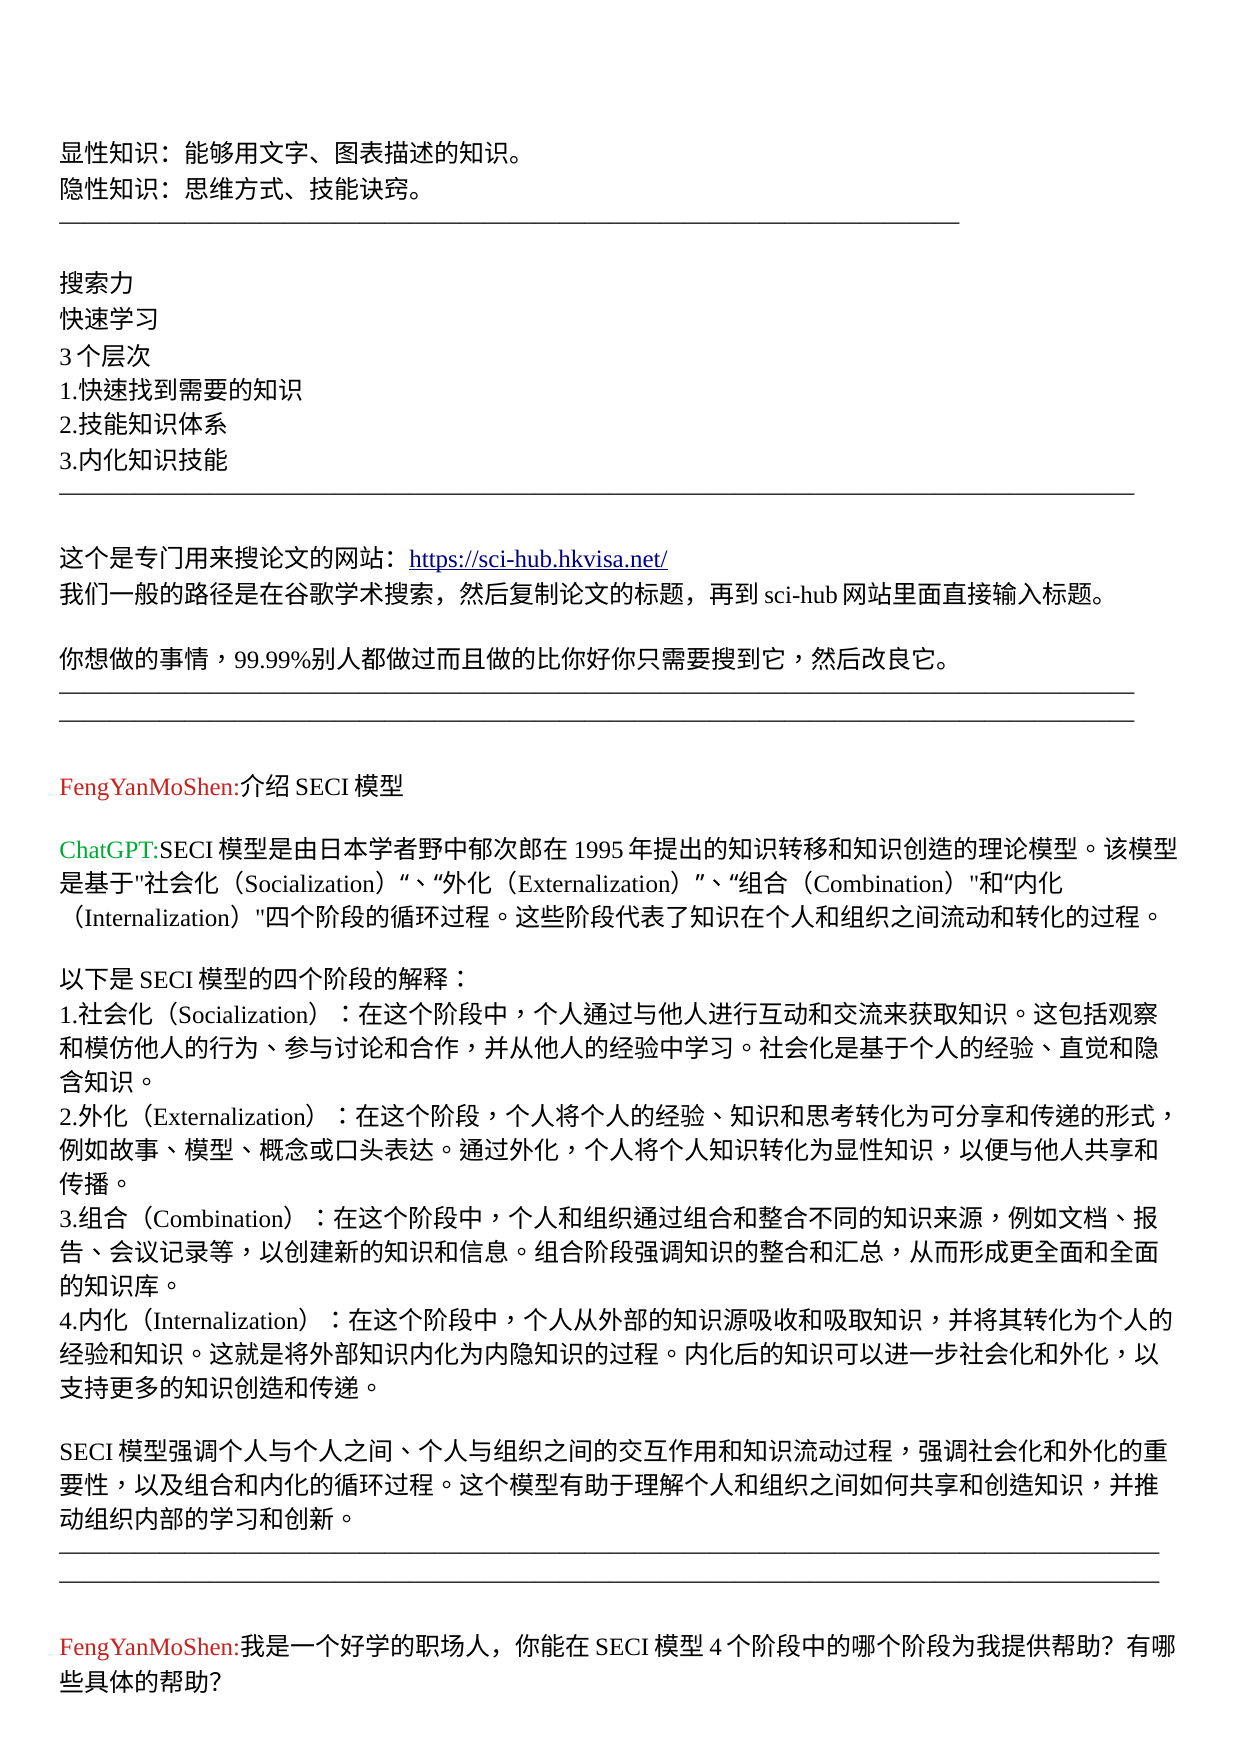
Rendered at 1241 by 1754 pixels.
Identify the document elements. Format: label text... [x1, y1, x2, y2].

text 3个层次 [59, 336, 1181, 372]
text 这个是专门用来搜论文的网站：https://sci-hub.hkvisa.net/ [59, 538, 1181, 574]
text ———————————————————————————————————————————— [59, 1565, 1181, 1593]
text 我们一般的路径是在谷歌学术搜索，然后复制论文的标题，再到sci-hub网站里面直接输入标题。 [59, 574, 1181, 611]
text ChatGPT:SECI模型是由日本学者野中郁次郎在1995年提出的知识转移和知识创造的理论模型。该模型是基于"社会化（Socialization）“、“外化（Externalization）”、“组合（Combination）"和“内化（Internalization）"四个阶段的循环过程。这些阶段代表了知识在个人和组织之间流动和转化的过程。 [59, 831, 1181, 933]
text FengYanMoShen:我是一个好学的职场人，你能在SECI模型4个阶段中的哪个阶段为我提供帮助？有哪些具体的帮助？ [59, 1626, 1181, 1699]
text ——————————————————————————————————————————— [59, 477, 1181, 505]
text 1.快速找到需要的知识 [59, 372, 1181, 406]
text 2.外化（Externalization）：在这个阶段，个人将个人的经验、知识和思考转化为可分享和传递的形式，例如故事、模型、概念或口头表达。通过外化，个人将个人知识转化为显性知识，以便与他人共享和传播。 [59, 1098, 1181, 1201]
text 2.技能知识体系 [59, 406, 1181, 440]
text 1.社会化（Socialization）：在这个阶段中，个人通过与他人进行互动和交流来获取知识。这包括观察和模仿他人的行为、参与讨论和合作，并从他人的经验中学习。社会化是基于个人的经验、直觉和隐含知识。 [59, 996, 1181, 1098]
text 3.内化知识技能 [59, 440, 1181, 477]
text 显性知识：能够用文字、图表描述的知识。 [59, 133, 1181, 170]
text 3.组合（Combination）：在这个阶段中，个人和组织通过组合和整合不同的知识来源，例如文档、报告、会议记录等，以创建新的知识和信息。组合阶段强调知识的整合和汇总，从而形成更全面和全面的知识库。 [59, 1201, 1181, 1303]
text 以下是SECI模型的四个阶段的解释： [59, 962, 1181, 996]
text 搜索力 [59, 263, 1181, 300]
text 4.内化（Internalization）：在这个阶段中，个人从外部的知识源吸收和吸取知识，并将其转化为个人的经验和知识。这就是将外部知识内化为内隐知识的过程。内化后的知识可以进一步社会化和外化，以支持更多的知识创造和传递。 [59, 1303, 1181, 1405]
text FengYanMoShen:介绍SECI模型 [59, 766, 1181, 802]
text 隐性知识：思维方式、技能诀窍。 [59, 170, 1181, 206]
text ———————————————————————————————————— [59, 206, 1181, 235]
text ———————————————————————————————————————————— [59, 1536, 1181, 1565]
text 你想做的事情，99.99%别人都做过而且做的比你好你只需要搜到它，然后改良它。 [59, 639, 1181, 676]
text 快速学习 [59, 300, 1181, 336]
text ——————————————————————————————————————————— [59, 676, 1181, 704]
text SECI模型强调个人与个人之间、个人与组织之间的交互作用和知识流动过程，强调社会化和外化的重要性，以及组合和内化的循环过程。这个模型有助于理解个人和组织之间如何共享和创造知识，并推动组织内部的学习和创新。 [59, 1434, 1181, 1536]
text ——————————————————————————————————————————— [59, 704, 1181, 733]
